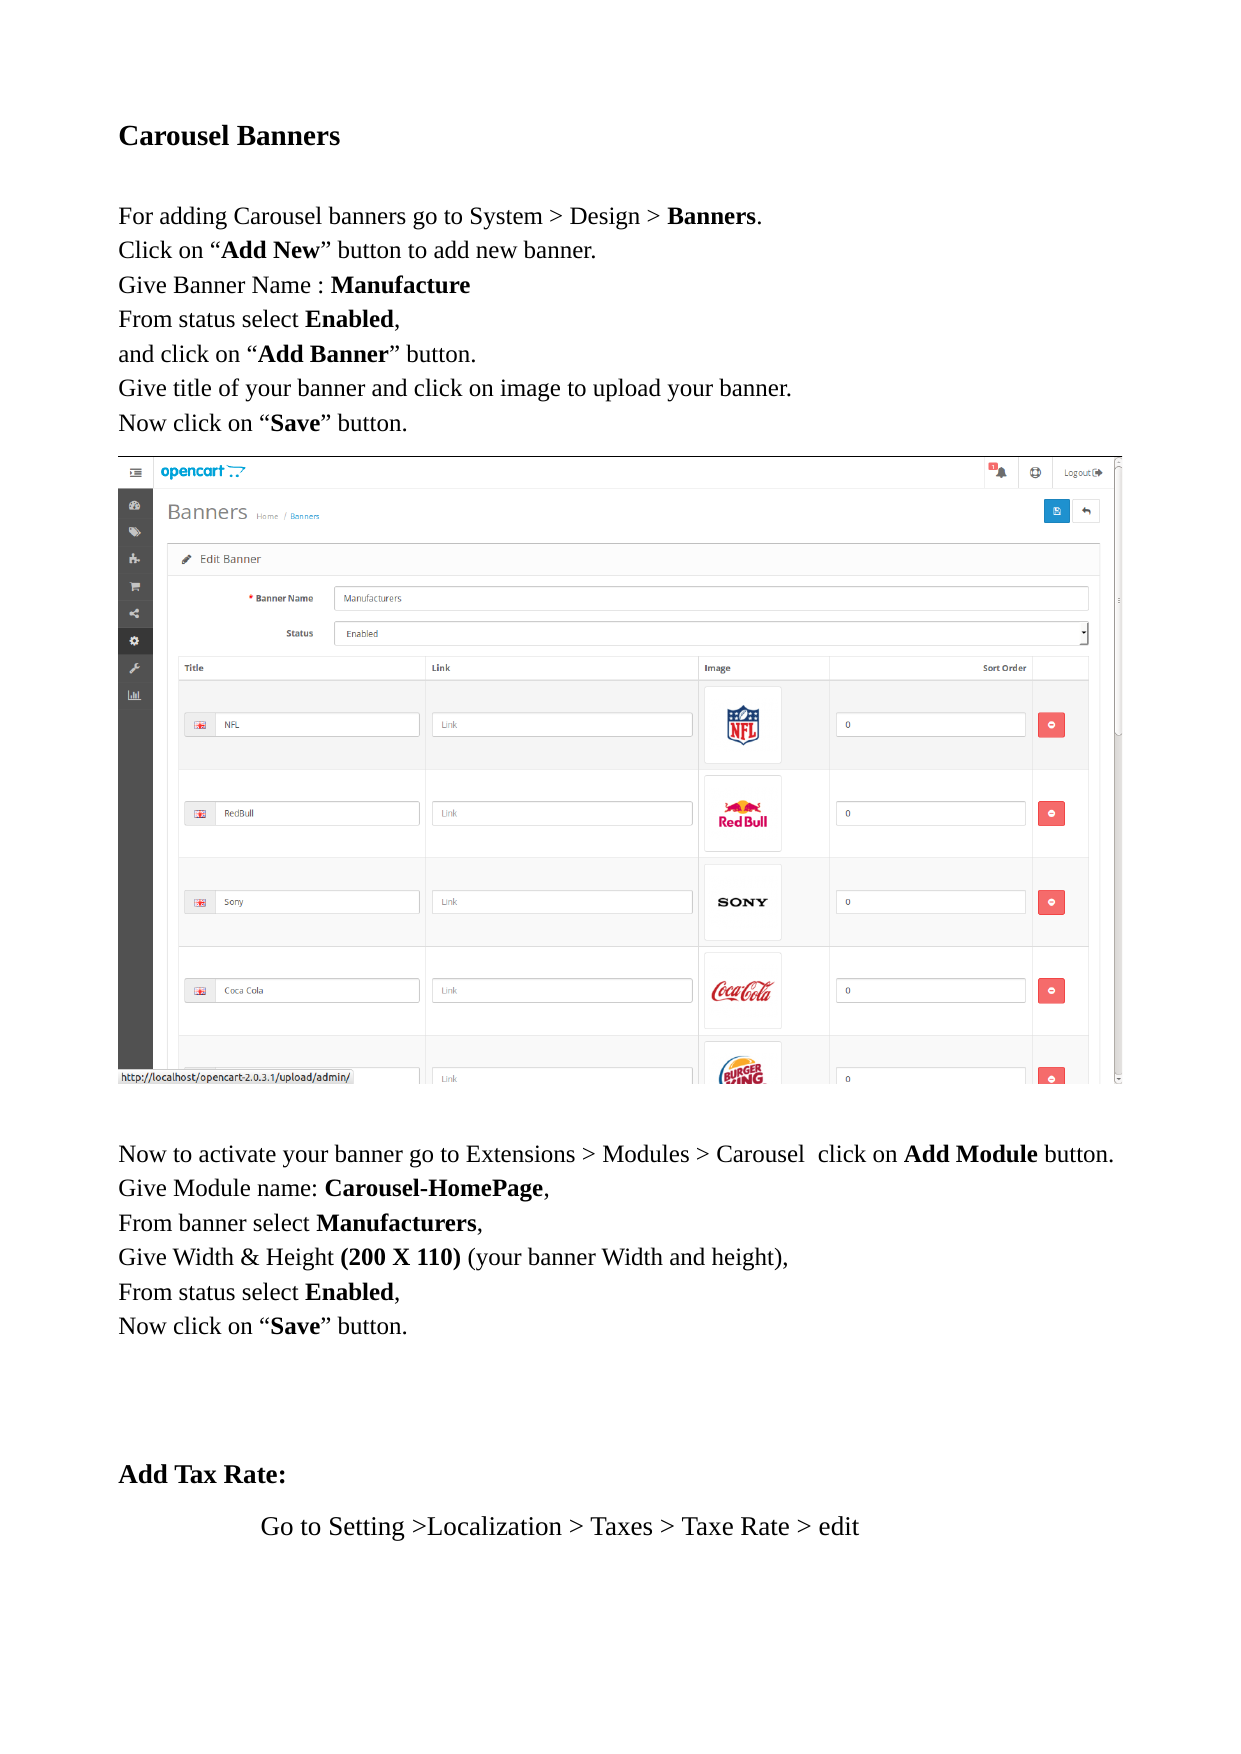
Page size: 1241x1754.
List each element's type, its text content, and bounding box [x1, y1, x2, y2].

picture [118, 456, 1123, 1084]
text Go to Setting >Localization > Taxes > Taxe Rate > edit [118, 1510, 1122, 1541]
text Add Tax Rate: [118, 1458, 1122, 1489]
text Now to activate your banner go to Extensions > Modules > Carousel click on Add Module button. Give Module name: Carousel-HomePage, From banner select Manufacturers, Give Width & Height (200 X 110) (your banner Width and height), From status select Enabled, Now click on “Save” button. [118, 1139, 1122, 1340]
text Carousel Banners [118, 118, 1122, 152]
text For adding Carousel banners go to System > Design > Banners. Click on “Add New” button to add new banner. Give Banner Name : Manufacture From status select Enabled, and click on “Add Banner” button. Give title of your banner and click on image to upload your banner. Now click on “Save” button. [118, 201, 1122, 436]
